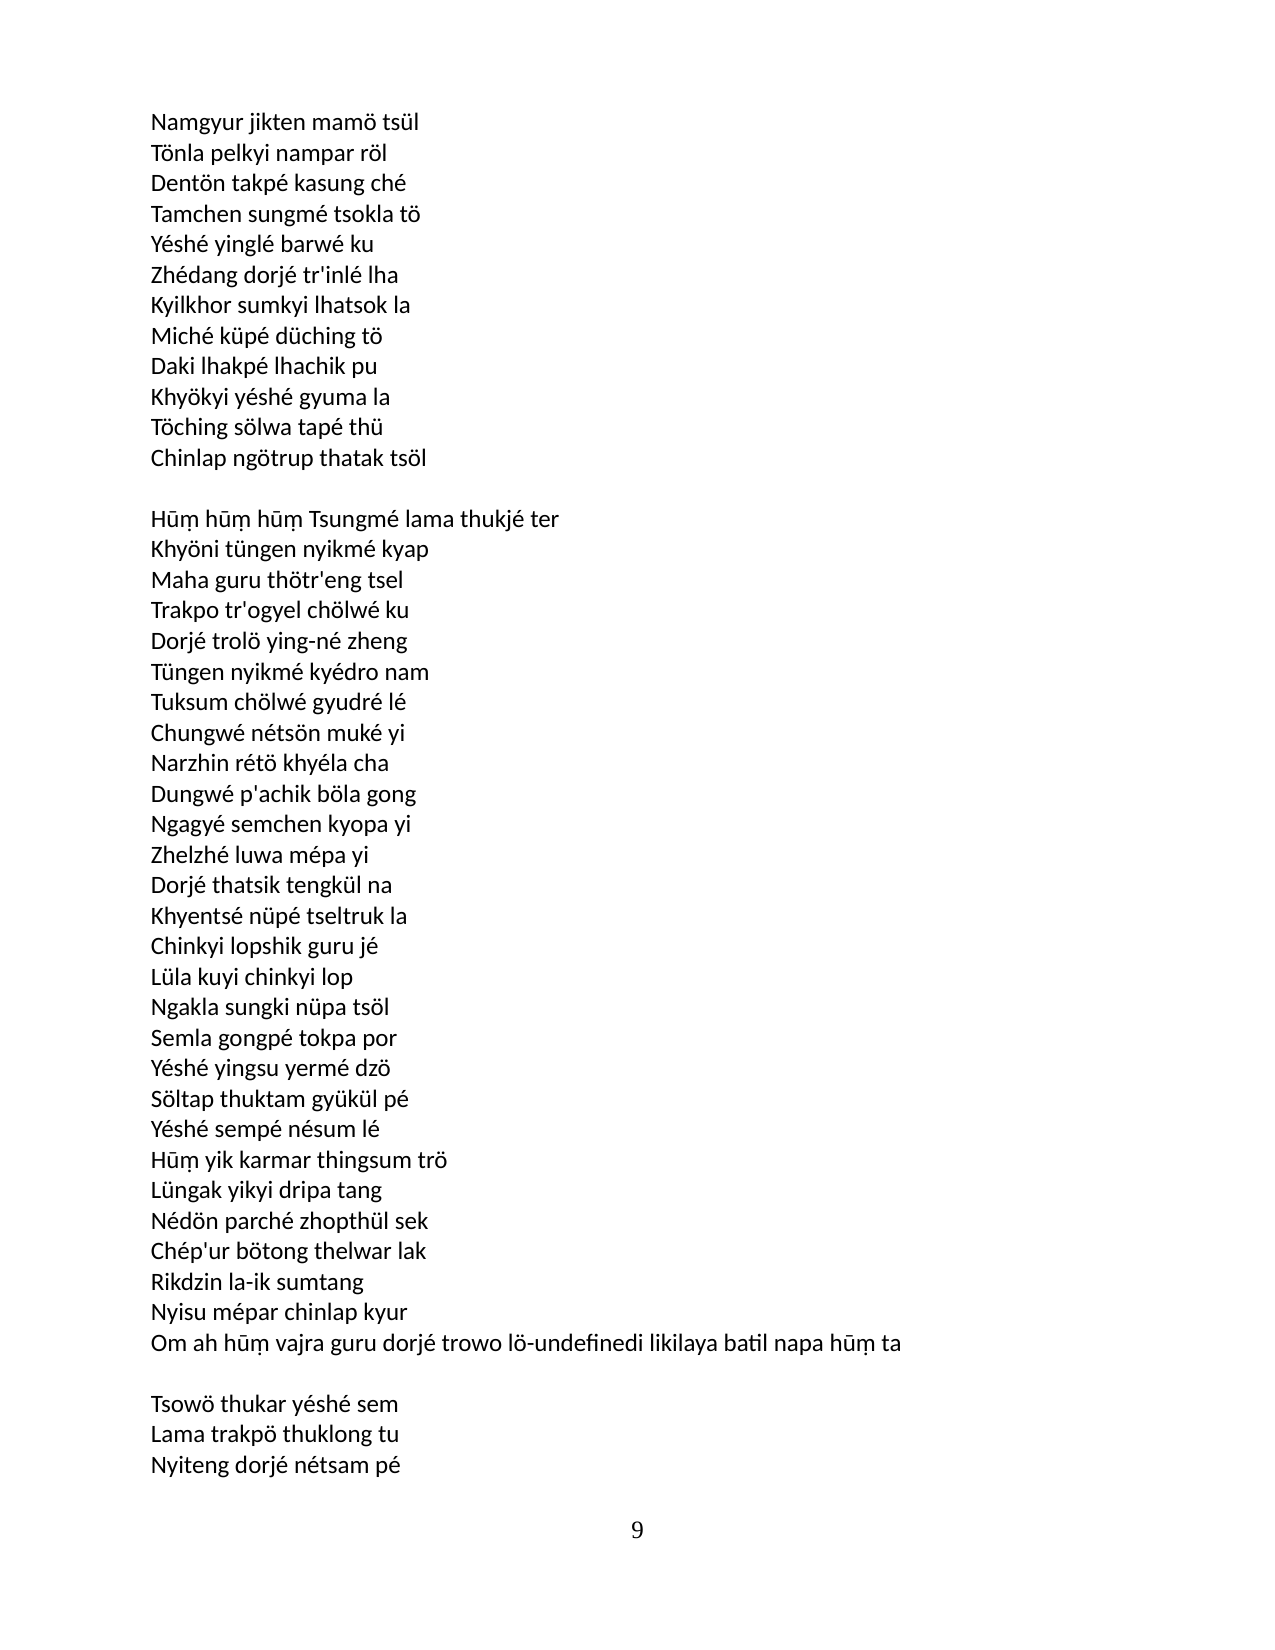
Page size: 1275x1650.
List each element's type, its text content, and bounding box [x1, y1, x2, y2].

text Daki lhakpé lhachik pu [151, 350, 1169, 381]
text Chinlap ngötrup thatak tsöl [151, 442, 1169, 472]
text Ngagyé semchen kyopa yi [151, 808, 1169, 839]
text Zhelzhé luwa mépa yi [151, 839, 1169, 869]
text Maha guru thötr'eng tsel [151, 564, 1169, 594]
text Kyilkhor sumkyi lhatsok la [151, 289, 1169, 320]
text Semla gongpé tokpa por [151, 1022, 1169, 1052]
text Chép'ur bötong thelwar lak [151, 1236, 1169, 1266]
text Miché küpé düching tö [151, 320, 1169, 350]
text Söltap thuktam gyükül pé [151, 1083, 1169, 1113]
text Tsowö thukar yéshé sem [151, 1388, 1169, 1419]
text Lama trakpö thuklong tu [151, 1419, 1169, 1449]
text Dungwé p'achik böla gong [151, 778, 1169, 808]
text Rikdzin la-ik sumtang [151, 1266, 1169, 1297]
text Hūṃ yik karmar thingsum trö [151, 1144, 1169, 1174]
text Ngakla sungki nüpa tsöl [151, 991, 1169, 1022]
text Namgyur jikten mamö tsül [151, 106, 1169, 137]
text Nyiteng dorjé nétsam pé [151, 1449, 1169, 1480]
text Chinkyi lopshik guru jé [151, 930, 1169, 961]
text Trakpo tr'ogyel chölwé ku [151, 594, 1169, 625]
text Om ah hūṃ vajra guru dorjé trowo lö-undefinedi likilaya batil napa hūṃ ta [151, 1327, 1169, 1358]
text Lüngak yikyi dripa tang [151, 1174, 1169, 1205]
text Lüla kuyi chinkyi lop [151, 961, 1169, 991]
text Chungwé nétsön muké yi [151, 717, 1169, 747]
text Khyöni tüngen nyikmé kyap [151, 533, 1169, 564]
text Tuksum chölwé gyudré lé [151, 686, 1169, 717]
text Nédön parché zhopthül sek [151, 1205, 1169, 1236]
text Hūṃ hūṃ hūṃ Tsungmé lama thukjé ter [151, 503, 1169, 533]
text Khyökyi yéshé gyuma la [151, 381, 1169, 411]
text Narzhin rétö khyéla cha [151, 747, 1169, 778]
text Nyisu mépar chinlap kyur [151, 1297, 1169, 1327]
text Dentön takpé kasung ché [151, 167, 1169, 198]
text Tüngen nyikmé kyédro nam [151, 656, 1169, 686]
text Dorjé trolö ying-né zheng [151, 625, 1169, 656]
text Töching sölwa tapé thü [151, 411, 1169, 442]
text Zhédang dorjé tr'inlé lha [151, 259, 1169, 289]
text Tamchen sungmé tsokla tö [151, 198, 1169, 228]
text Yéshé yinglé barwé ku [151, 228, 1169, 259]
text Khyentsé nüpé tseltruk la [151, 900, 1169, 930]
text Dorjé thatsik tengkül na [151, 869, 1169, 900]
text Yéshé sempé nésum lé [151, 1113, 1169, 1144]
text Yéshé yingsu yermé dzö [151, 1052, 1169, 1083]
text Tönla pelkyi nampar röl [151, 137, 1169, 167]
